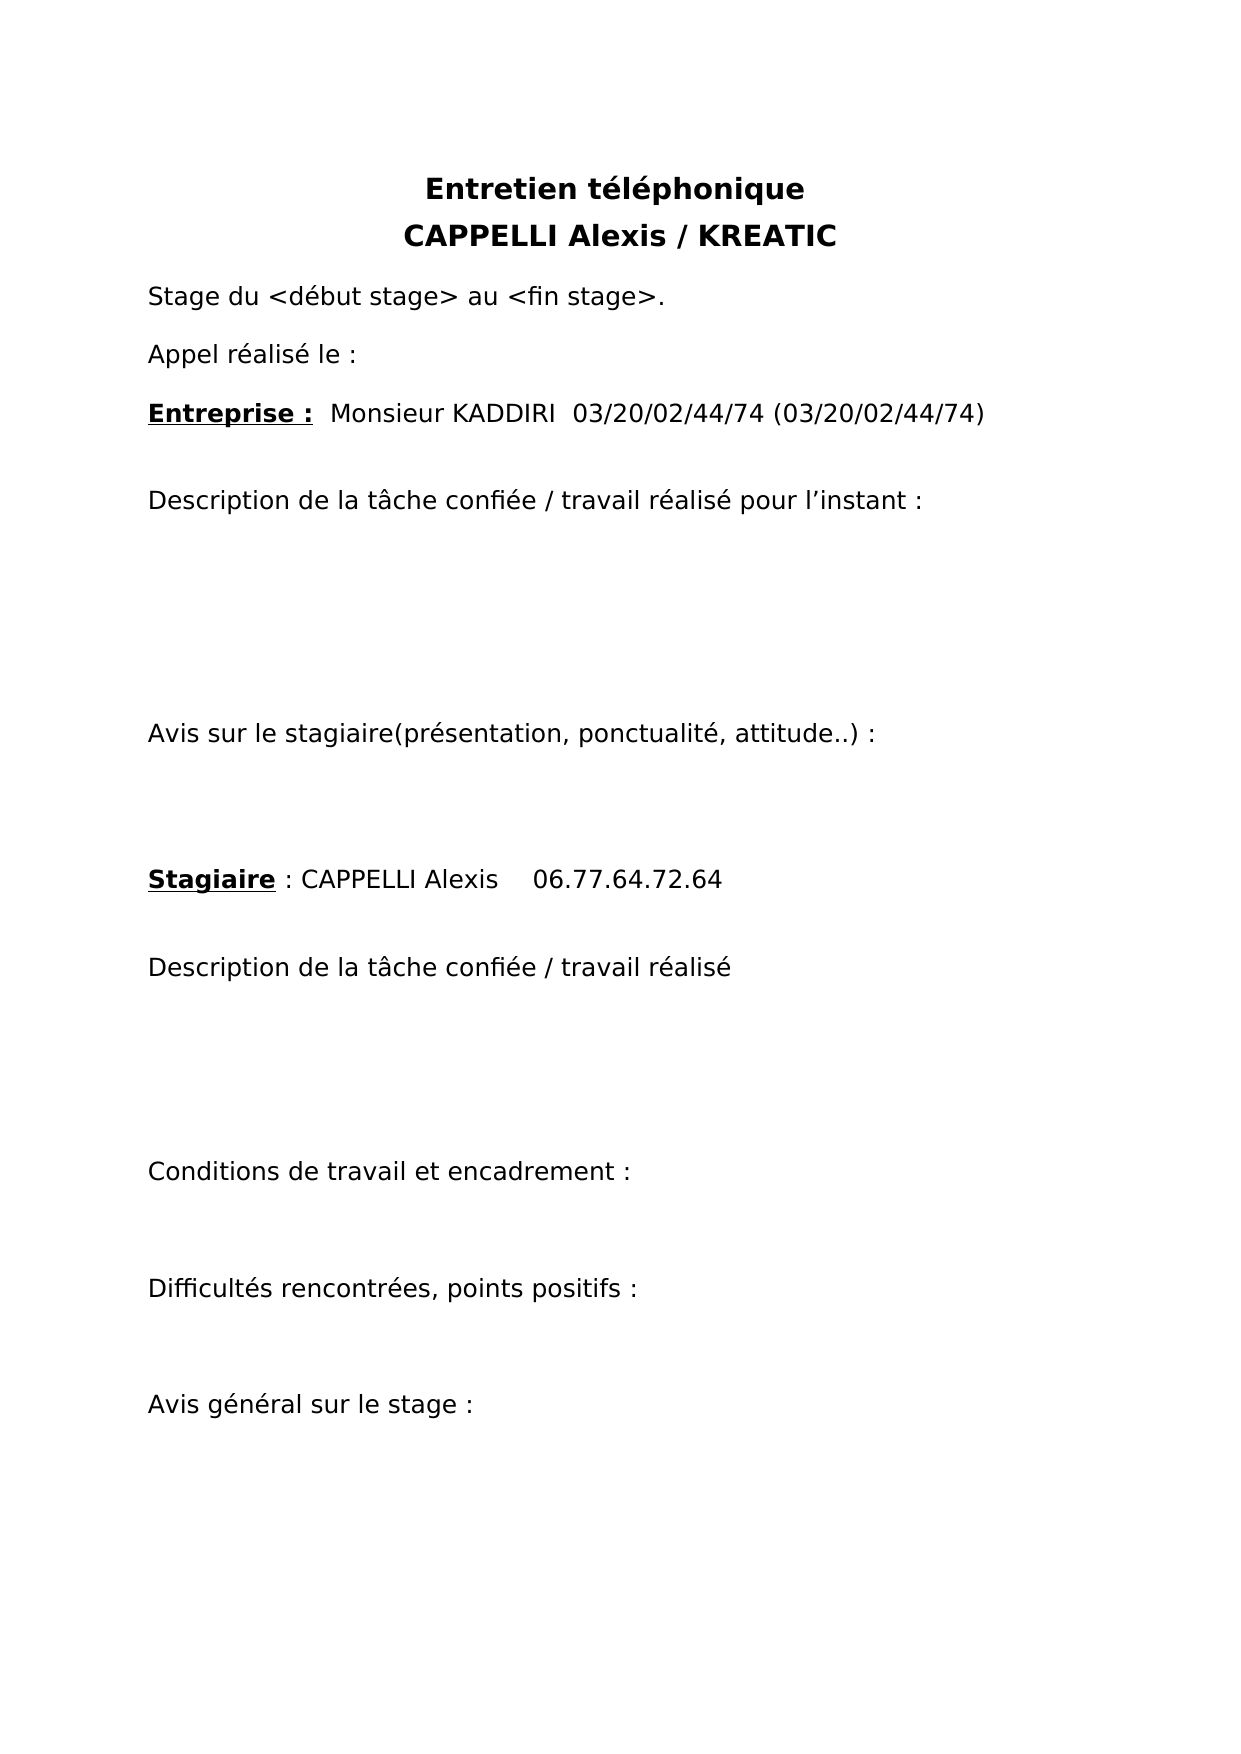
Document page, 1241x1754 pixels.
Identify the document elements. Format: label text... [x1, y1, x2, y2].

text Avis sur le stagiaire(présentation, ponctualité, attitude..) : [148, 720, 1093, 749]
text Appel réalisé le : [148, 341, 1093, 370]
text Entreprise : Monsieur KADDIRI 03/20/02/44/74 (03/20/02/44/74) [148, 399, 1093, 428]
text Stagiaire : CAPPELLI Alexis 06.77.64.72.64 [148, 866, 1093, 895]
subtitle Entretien téléphonique [148, 173, 1093, 207]
text CAPPELLI Alexis / KREATIC [148, 219, 1093, 253]
text Difficultés rencontrées, points positifs : [148, 1274, 1093, 1303]
text Description de la tâche confiée / travail réalisé [148, 953, 1093, 982]
text Avis général sur le stage : [148, 1391, 1093, 1420]
text Stage du <début stage> au <fin stage>. [148, 282, 1093, 311]
text Conditions de travail et encadrement : [148, 1157, 1093, 1186]
text Description de la tâche confiée / travail réalisé pour l’instant : [148, 486, 1093, 516]
